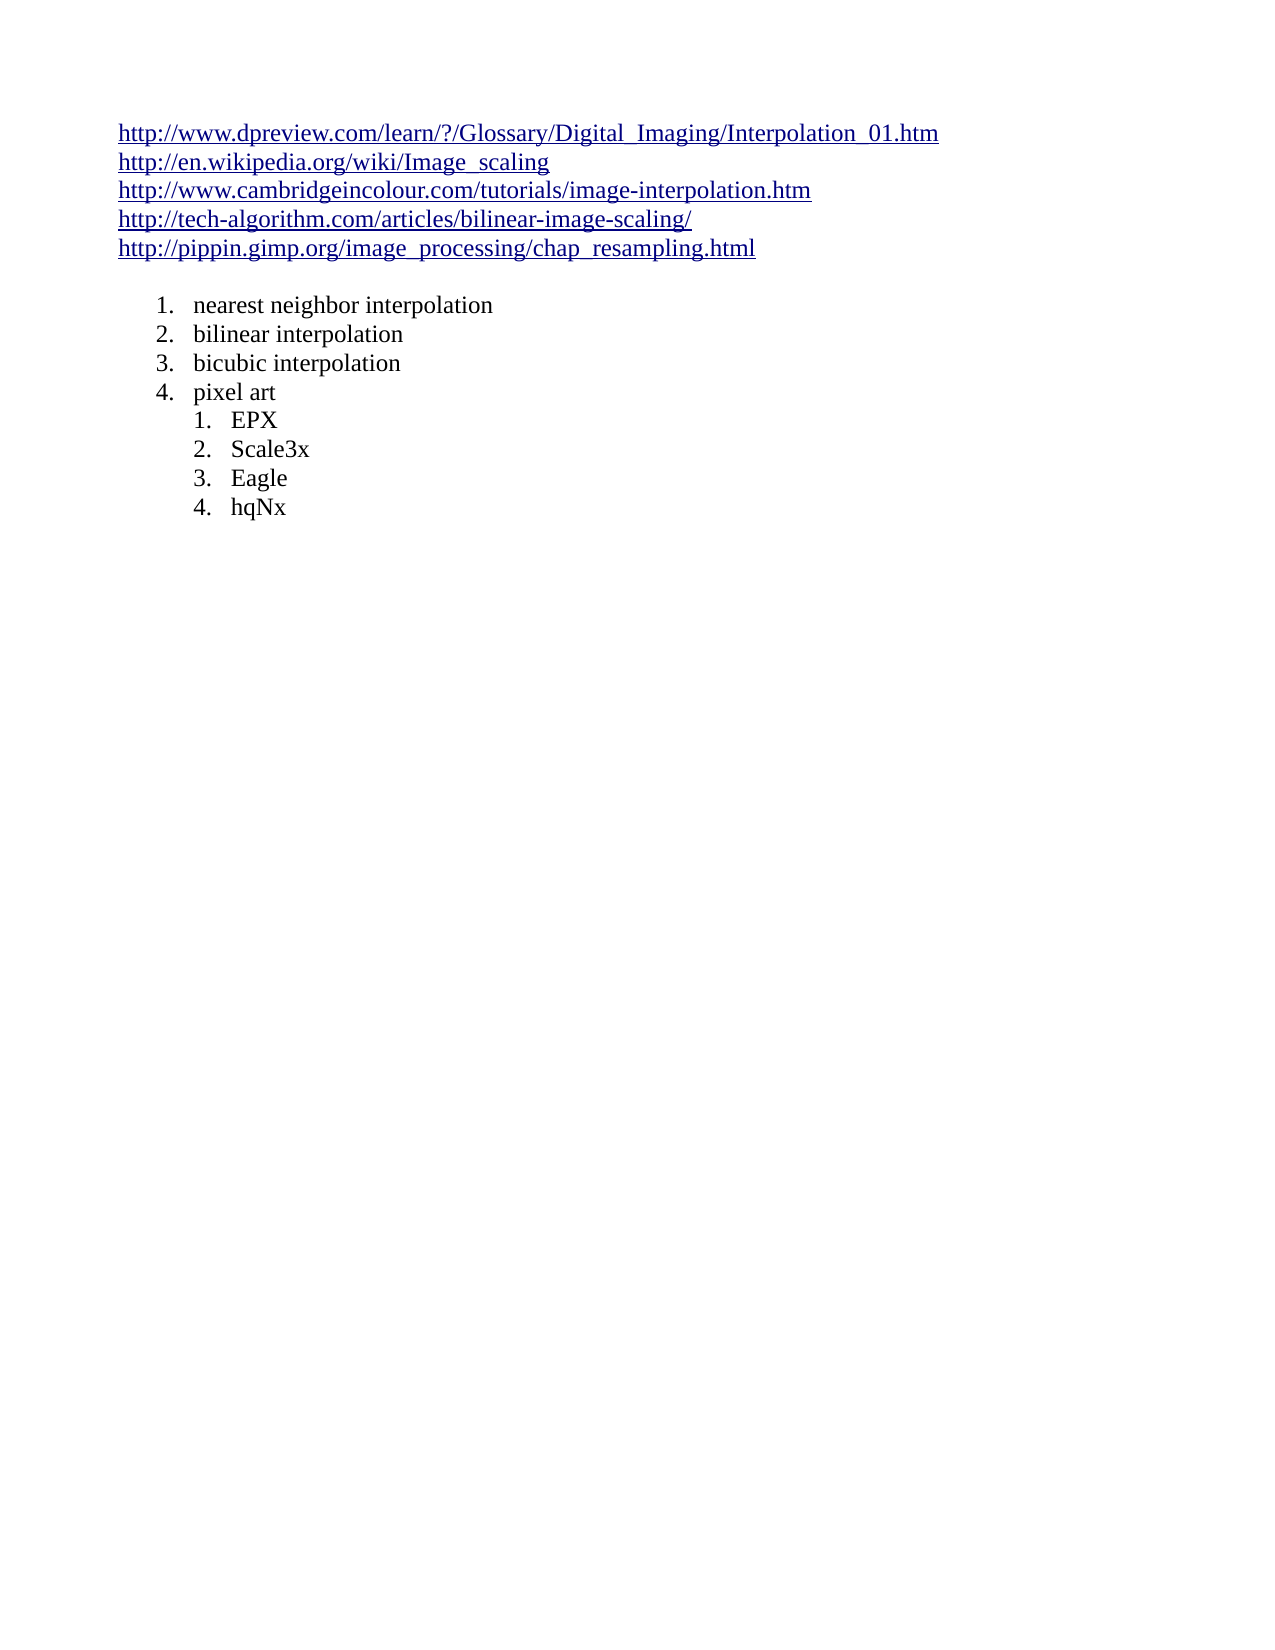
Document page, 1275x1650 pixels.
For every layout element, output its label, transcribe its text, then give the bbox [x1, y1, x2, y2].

list EPX [193, 406, 1157, 434]
text http://www.dpreview.com/learn/?/Glossary/Digital_Imaging/Interpolation_01.htm [118, 118, 1157, 147]
list hqNx [193, 492, 1157, 521]
list nearest neighbor interpolation [156, 291, 1157, 319]
text http://en.wikipedia.org/wiki/Image_scaling [118, 147, 1157, 176]
list bicubic interpolation [156, 348, 1157, 377]
list Eagle [193, 463, 1157, 492]
list pixel art [156, 377, 1157, 406]
text http://www.cambridgeincolour.com/tutorials/image-interpolation.htm [118, 176, 1157, 204]
text http://tech-algorithm.com/articles/bilinear-image-scaling/ [118, 204, 1157, 233]
list bilinear interpolation [156, 319, 1157, 348]
list Scale3x [193, 434, 1157, 463]
text http://pippin.gimp.org/image_processing/chap_resampling.html [118, 233, 1157, 262]
